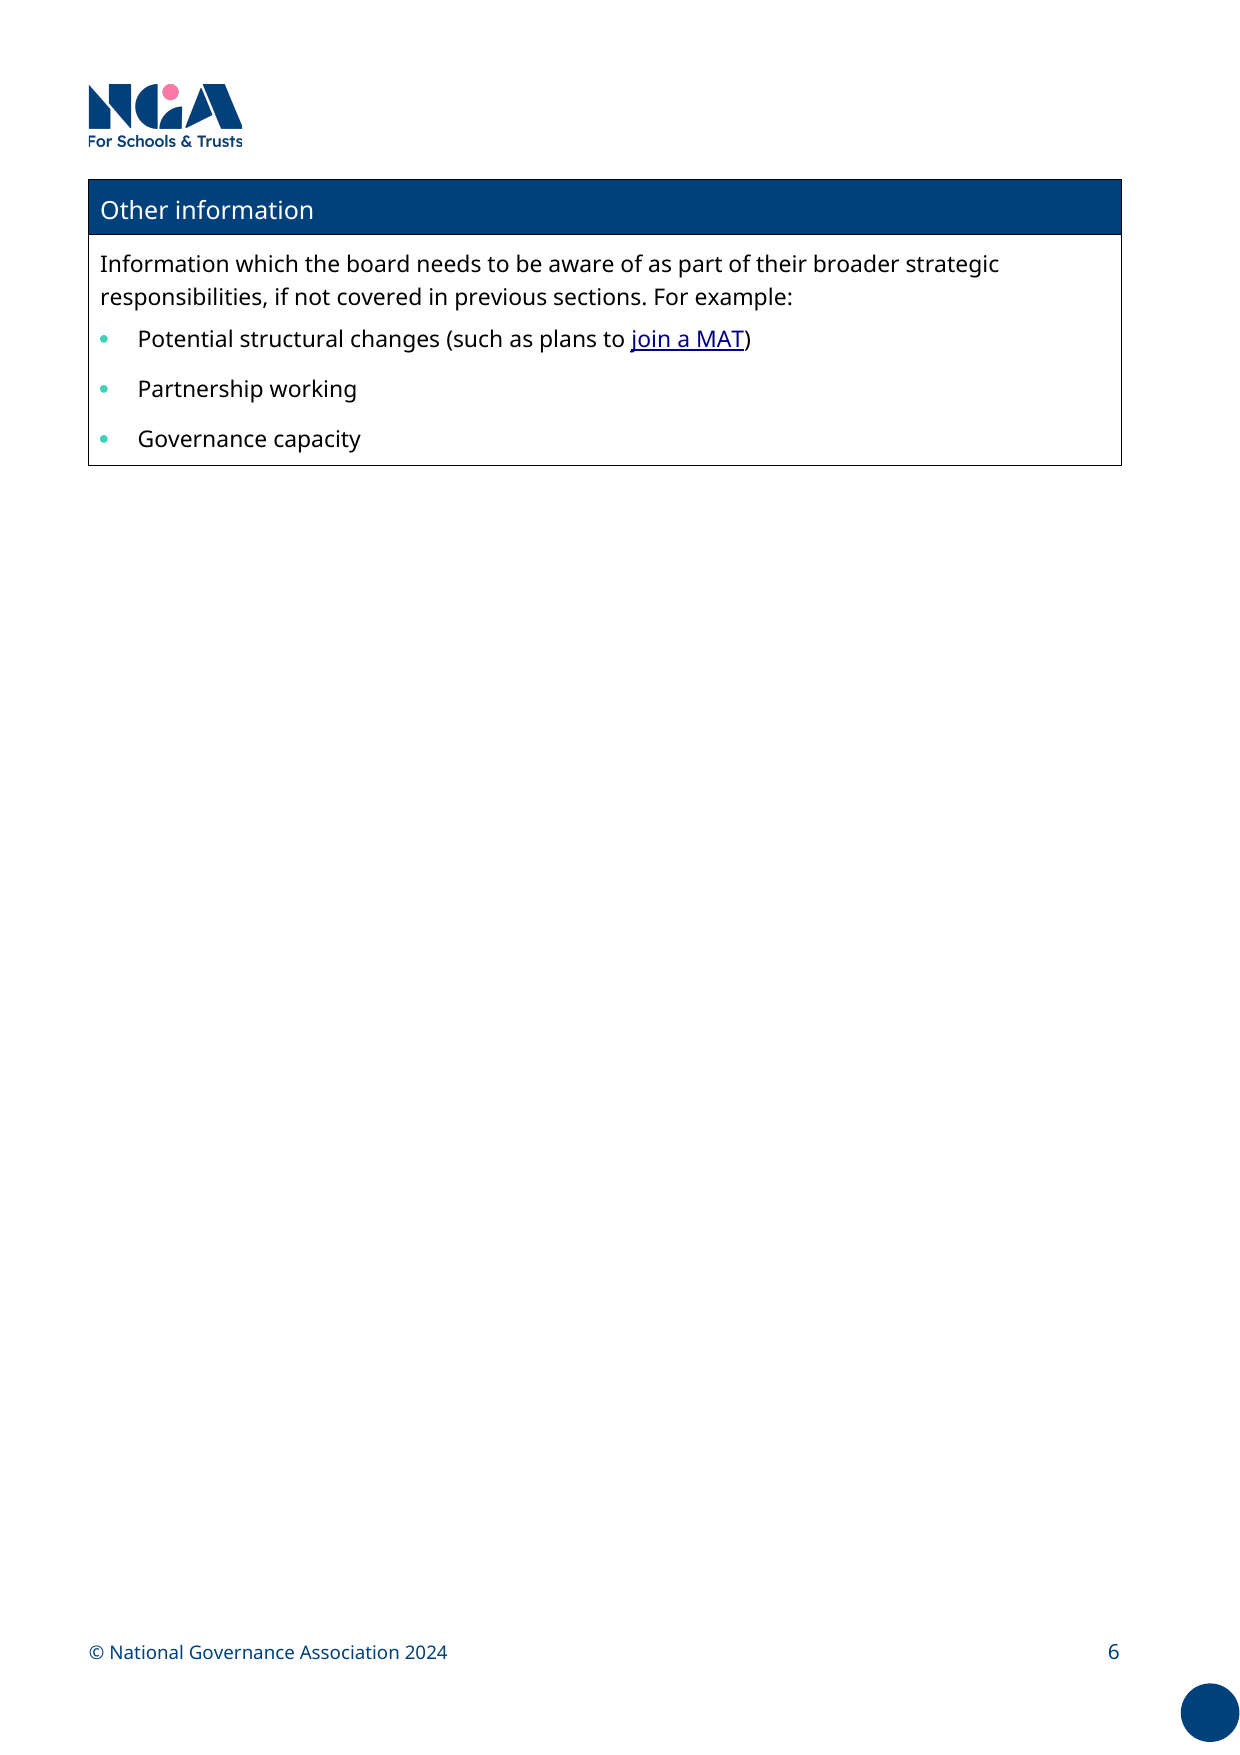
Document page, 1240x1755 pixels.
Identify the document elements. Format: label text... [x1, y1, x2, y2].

table_header Other information [89, 180, 1121, 234]
table_cell Information which the board needs to be aware of as part of their broader strategic responsibilities, if not covered in previous sections. For example: Potential structural changes (such as plans to join a MAT) Partnership working Governance capacity [89, 235, 1121, 464]
